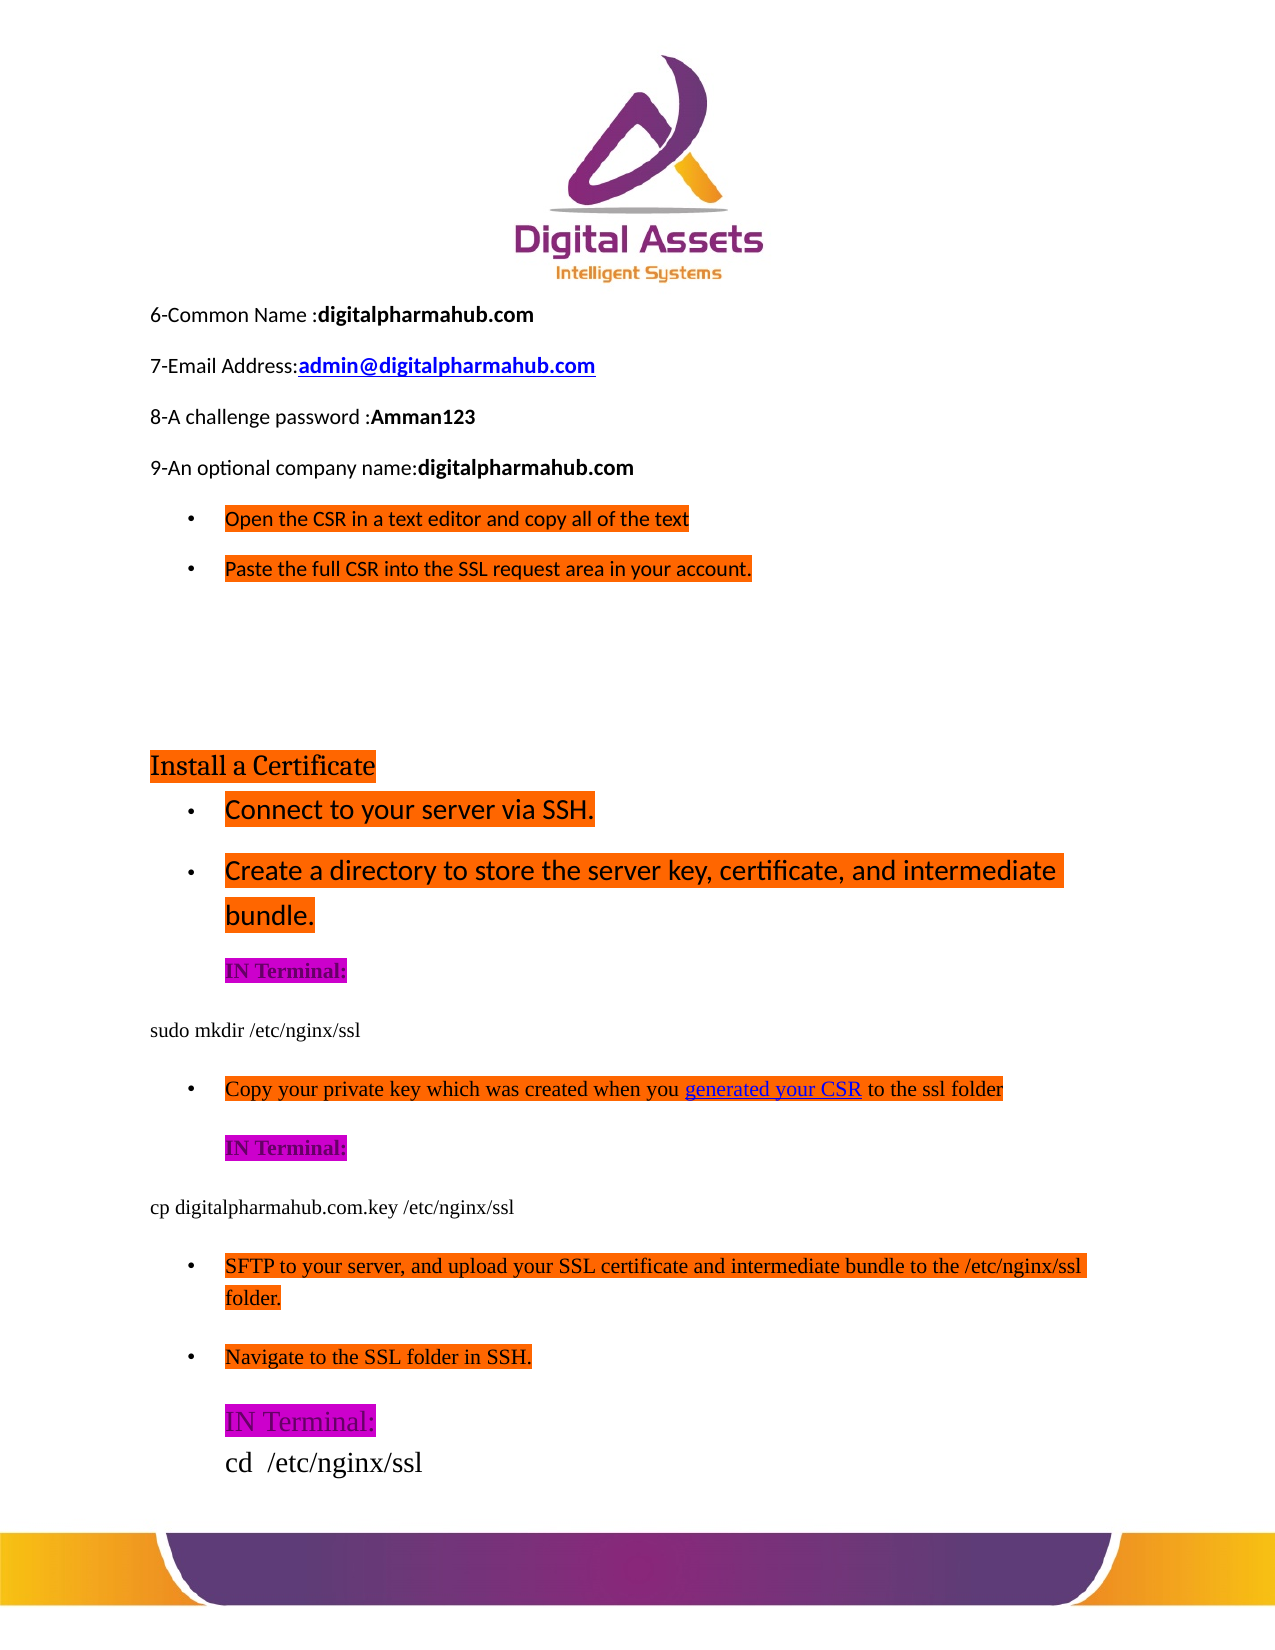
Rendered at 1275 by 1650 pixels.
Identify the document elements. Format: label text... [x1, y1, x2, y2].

list Open the CSR in a text editor and copy all of the text [187, 505, 1125, 532]
subtitle Install a Certificate [150, 749, 1125, 783]
list Navigate to the SSL folder in SSH. [187, 1344, 1125, 1369]
picture [0, 1489, 1275, 1650]
list Copy your private key which was created when you generated your CSR to the ssl folder [187, 1076, 1125, 1101]
text sudo mkdir /etc/nginx/ssl [150, 1018, 1125, 1042]
text 7-Email Address:admin@digitalpharmahub.com [150, 352, 1125, 380]
text cp digitalpharmahub.com.key /etc/nginx/ssl [150, 1195, 1125, 1219]
list IN Terminal: cd /etc/nginx/ssl [225, 1404, 1125, 1479]
text 8-A challenge password :Amman123 [150, 403, 1125, 430]
list IN Terminal: [225, 1135, 1125, 1161]
list Create a directory to store the server key, certificate, and intermediate bundle. [187, 852, 1125, 933]
picture [0, 0, 1275, 325]
list Paste the full CSR into the SSL request area in your account. [187, 555, 1125, 582]
list SFTP to your server, and upload your SSL certificate and intermediate bundle to the /etc/nginx/ssl folder. [187, 1253, 1125, 1310]
list IN Terminal: [225, 958, 1125, 983]
text 9-An optional company name:digitalpharmahub.com [150, 453, 1125, 481]
list Connect to your server via SSH. [187, 791, 1125, 827]
